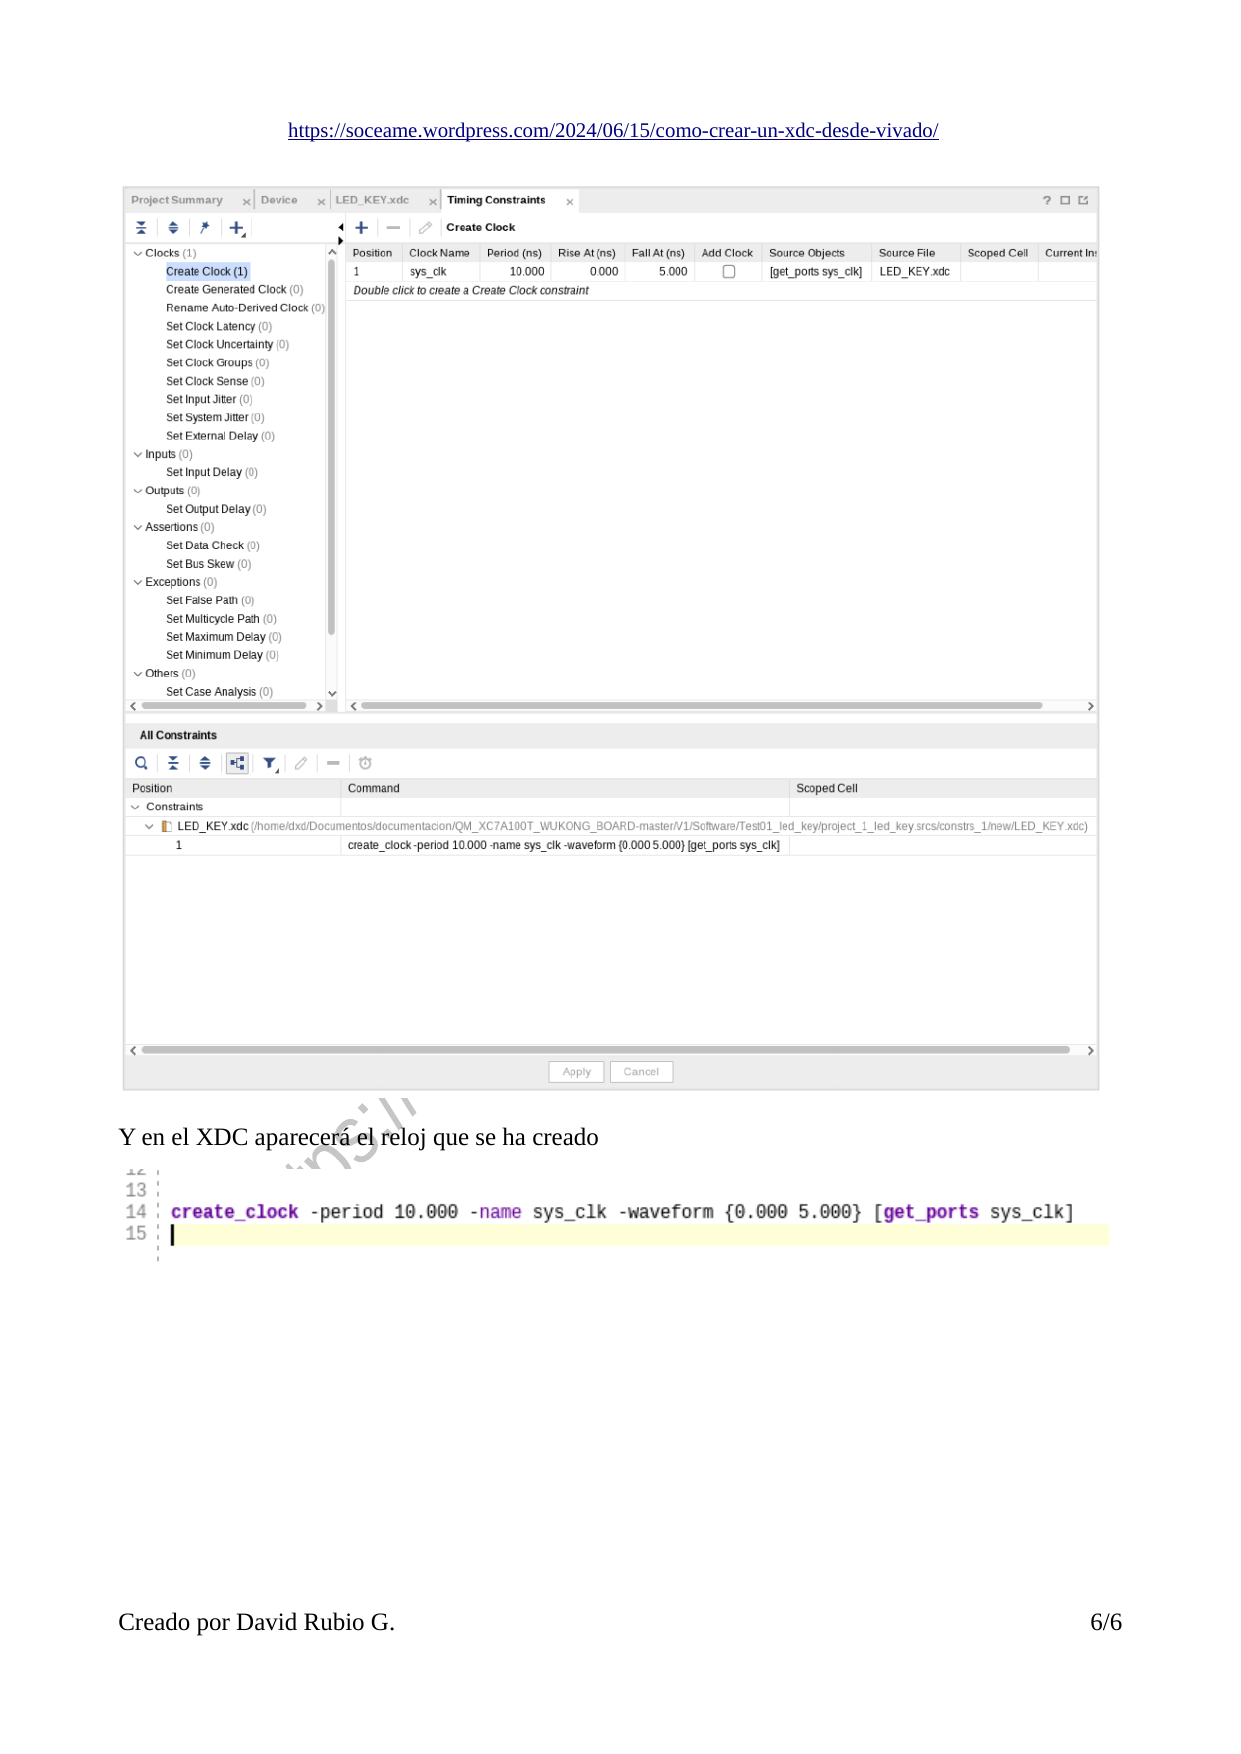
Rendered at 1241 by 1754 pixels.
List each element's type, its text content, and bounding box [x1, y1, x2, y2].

text Y en el XDC aparecerá el reloj que se ha creado [118, 1122, 341, 1151]
picture [118, 177, 1104, 1098]
picture [118, 1169, 1110, 1263]
text Y en el XDC aparecerá el reloj que se ha creado [342, 1122, 1122, 1151]
